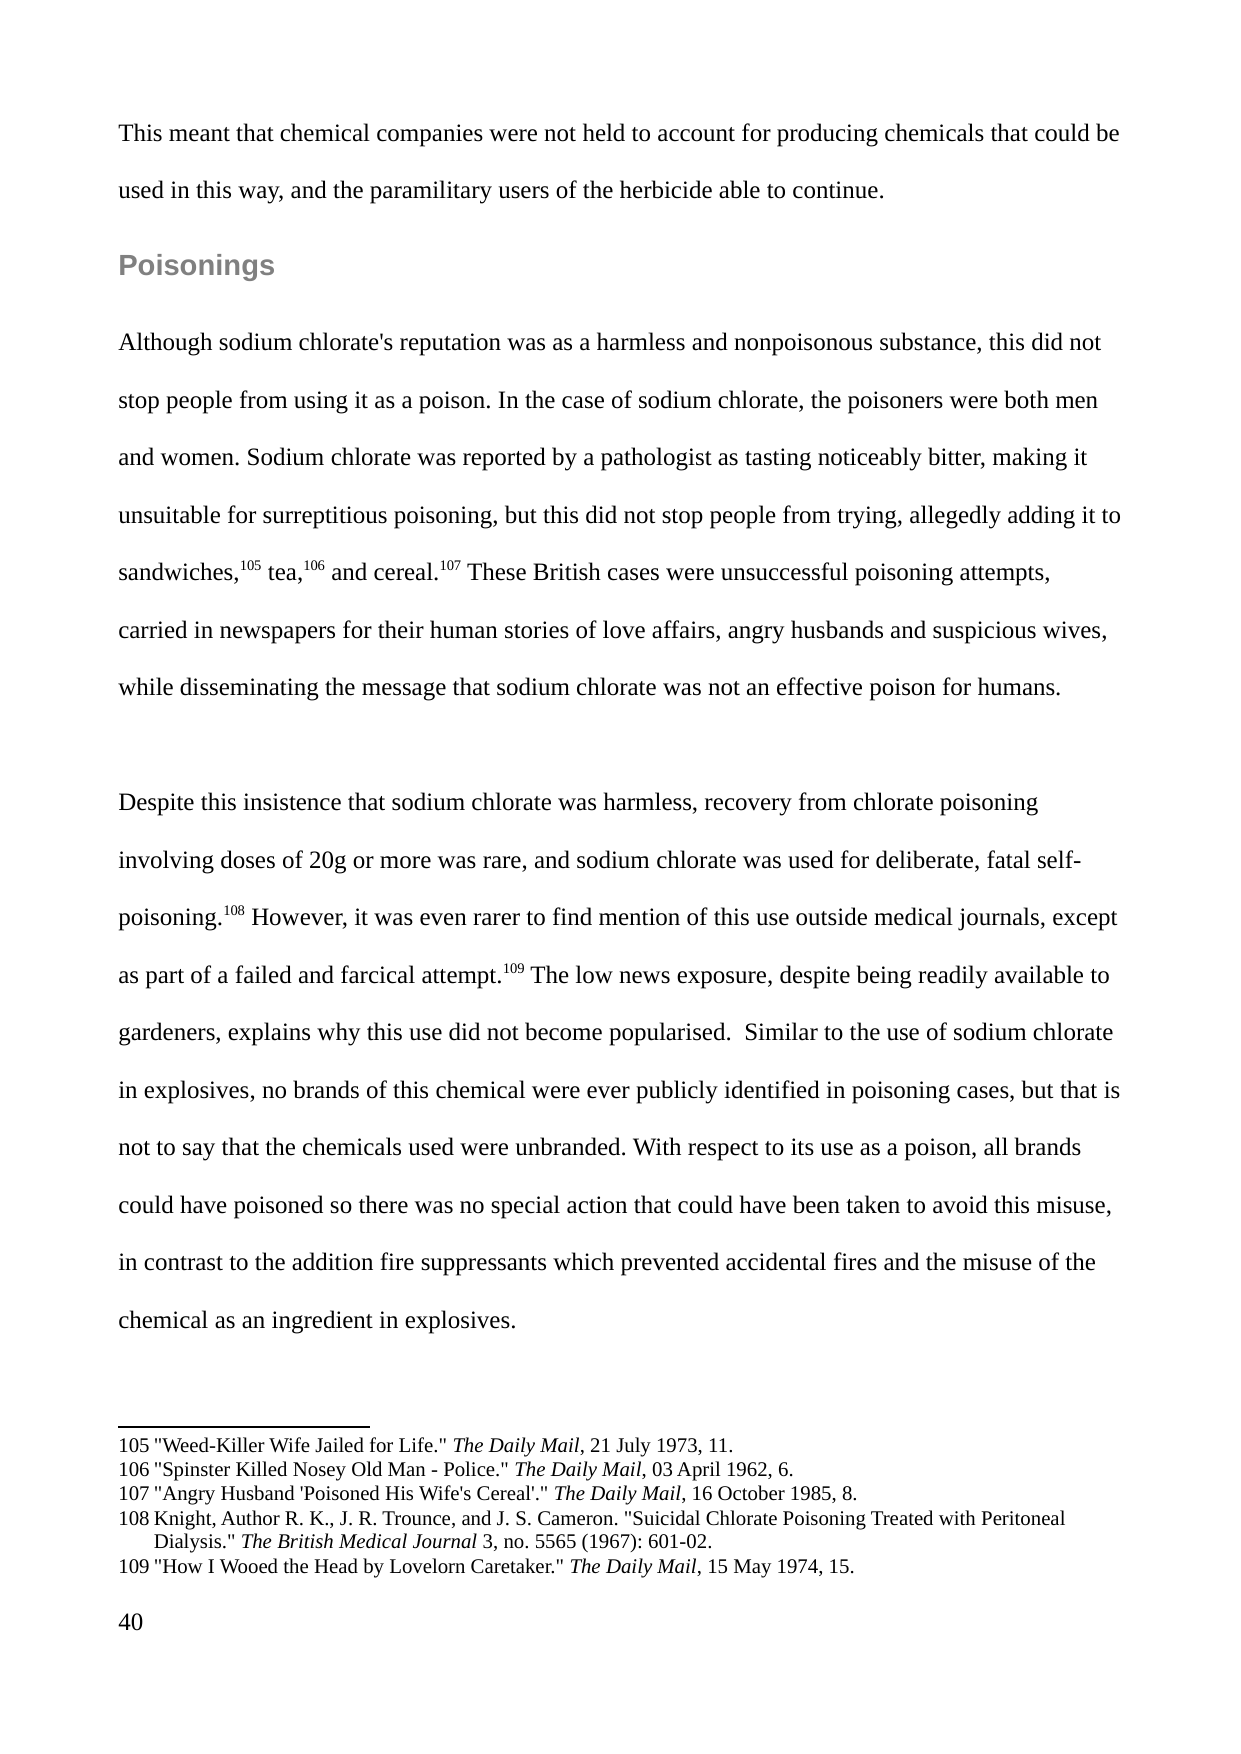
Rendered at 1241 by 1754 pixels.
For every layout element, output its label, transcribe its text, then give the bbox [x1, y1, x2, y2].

text "Weed-Killer Wife Jailed for Life." The Daily Mail, 21 July 1973, 11. [118, 1433, 1122, 1457]
text Although sodium chlorate's reputation was as a harmless and nonpoisonous substance, this did not stop people from using it as a poison. In the case of sodium chlorate, the poisoners were both men and women. Sodium chlorate was reported by a pathologist as tasting noticeably bitter, making it unsuitable for surreptitious poisoning, but this did not stop people from trying, allegedly adding it to sandwiches, tea, and cereal. These British cases were unsuccessful poisoning attempts, carried in newspapers for their human stories of love affairs, angry husbands and suspicious wives, while disseminating the message that sodium chlorate was not an effective poison for humans. [118, 327, 1122, 701]
text Despite this insistence that sodium chlorate was harmless, recovery from chlorate poisoning involving doses of 20g or more was rare, and sodium chlorate was used for deliberate, fatal self-poisoning. However, it was even rarer to find mention of this use outside medical journals, except as part of a failed and farcical attempt. The low news exposure, despite being readily available to gardeners, explains why this use did not become popularised. Similar to the use of sodium chlorate in explosives, no brands of this chemical were ever publicly identified in poisoning cases, but that is not to say that the chemicals used were unbranded. With respect to its use as a poison, all brands could have poisoned so there was no special action that could have been taken to avoid this misuse, in contrast to the addition fire suppressants which prevented accidental fires and the misuse of the chemical as an ingredient in explosives. [118, 787, 1122, 1333]
text Knight, Author R. K., J. R. Trounce, and J. S. Cameron. "Suicidal Chlorate Poisoning Treated with Peritoneal Dialysis." The British Medical Journal 3, no. 5565 (1967): 601-02. [118, 1505, 1122, 1553]
subtitle Poisonings [118, 248, 1122, 281]
text "Angry Husband 'Poisoned His Wife's Cereal'." The Daily Mail, 16 October 1985, 8. [118, 1481, 1122, 1505]
text This meant that chemical companies were not held to account for producing chemicals that could be used in this way, and the paramilitary users of the herbicide able to continue. [118, 118, 1122, 204]
text "Spinster Killed Nosey Old Man - Police." The Daily Mail, 03 April 1962, 6. [118, 1457, 1122, 1481]
text "How I Wooed the Head by Lovelorn Caretaker." The Daily Mail, 15 May 1974, 15. [118, 1553, 1122, 1578]
